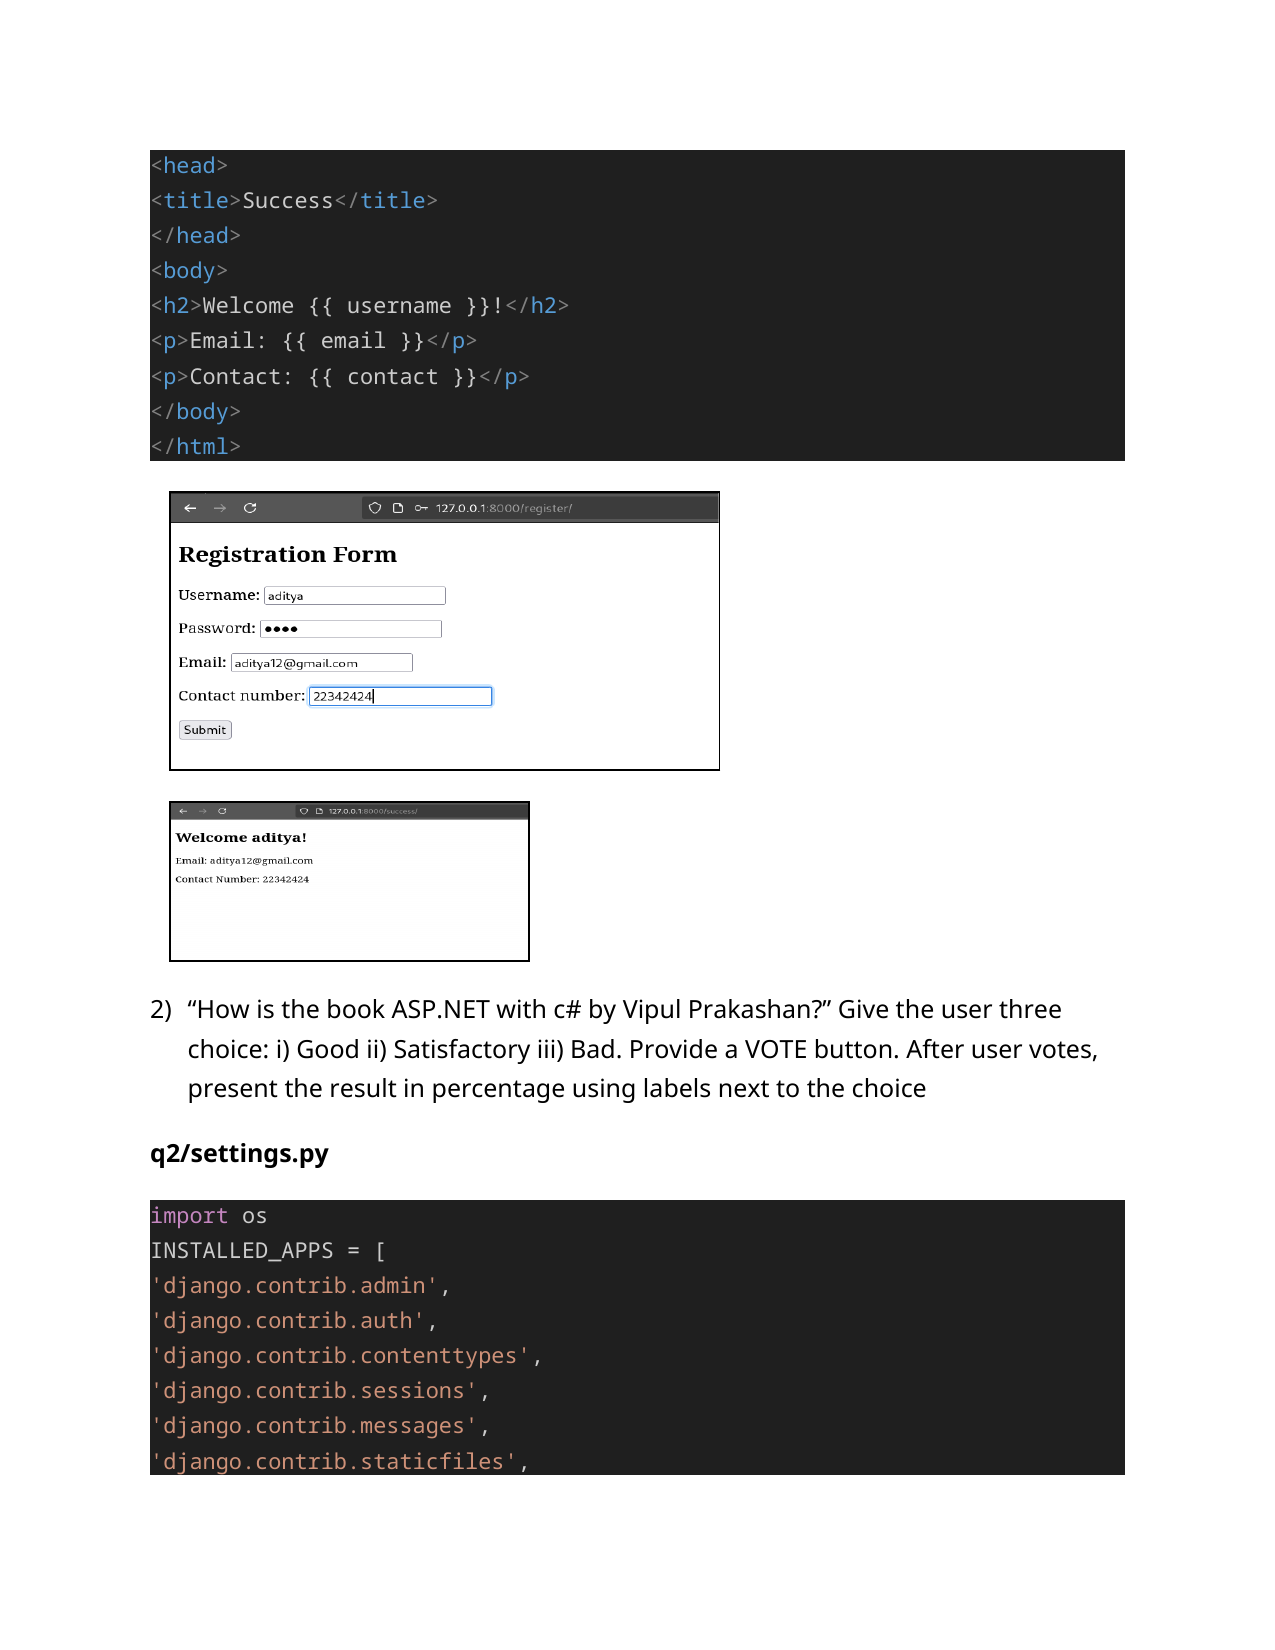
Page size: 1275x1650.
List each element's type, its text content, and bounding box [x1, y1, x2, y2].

text <body> [150, 255, 1125, 285]
text <h2>Welcome {{ username }}!</h2> [150, 290, 1125, 320]
list “How is the book ASP.NET with c# by Vipul Prakashan?” Give the user three [150, 992, 1125, 1026]
text INSTALLED_APPS = [ [150, 1235, 1125, 1265]
text 'django.contrib.messages', [150, 1411, 1125, 1440]
text 'django.contrib.sessions', [150, 1375, 1125, 1405]
text 'django.contrib.contenttypes', [150, 1340, 1125, 1370]
text </head> [150, 220, 1125, 250]
picture [171, 493, 719, 769]
picture [171, 803, 528, 960]
list choice: i) Good ii) Satisfactory iii) Bad. Provide a VOTE button. After user votes, present the result in percentage using labels next to the choice [187, 1031, 1125, 1105]
text <p>Contact: {{ contact }}</p> [150, 361, 1125, 390]
text import os [150, 1200, 1125, 1230]
text 'django.contrib.staticfiles', [150, 1446, 1125, 1475]
text <title>Success</title> [150, 185, 1125, 215]
text <head> [150, 150, 1125, 180]
text 'django.contrib.auth', [150, 1305, 1125, 1335]
text </html> [150, 431, 1125, 461]
text q2/settings.py [150, 1135, 1125, 1169]
text <p>Email: {{ email }}</p> [150, 326, 1125, 355]
text 'django.contrib.admin', [150, 1270, 1125, 1300]
text </body> [150, 396, 1125, 426]
